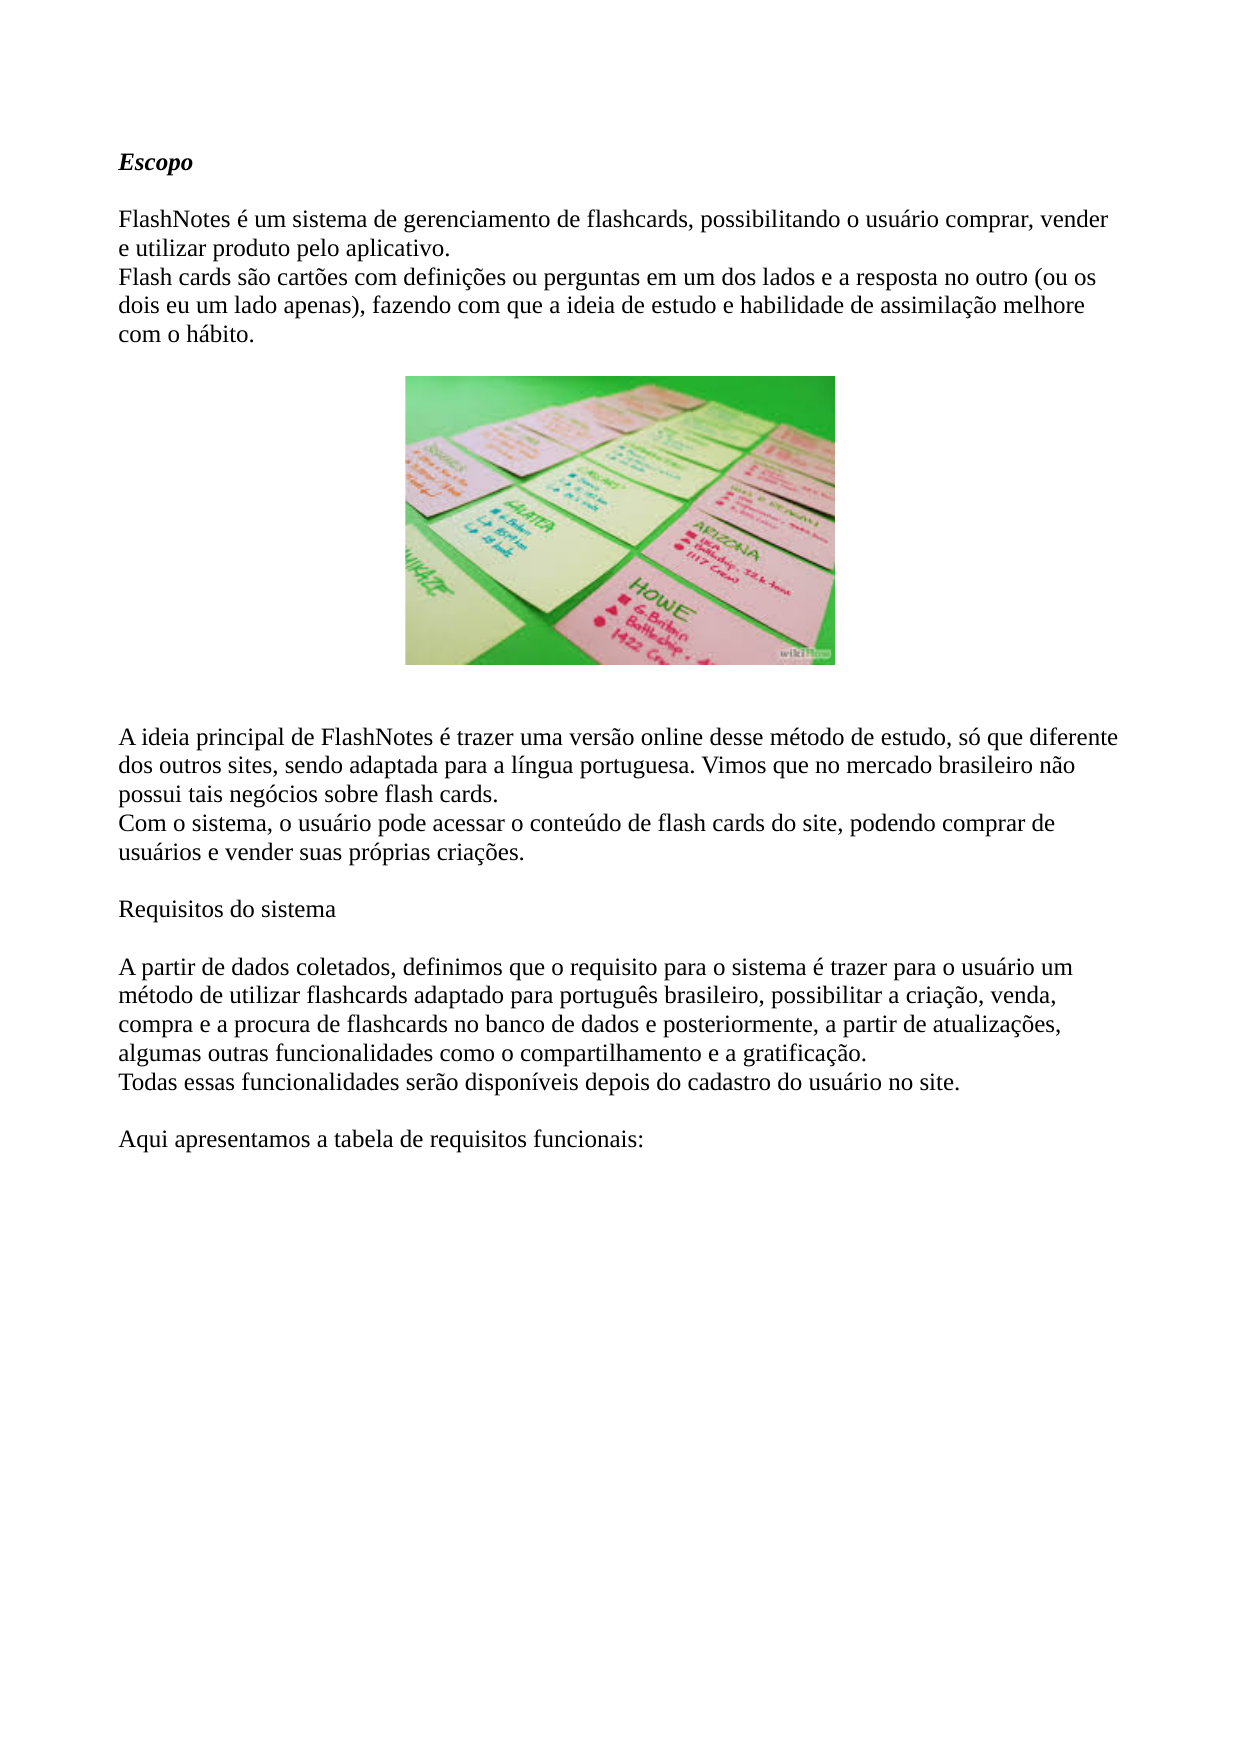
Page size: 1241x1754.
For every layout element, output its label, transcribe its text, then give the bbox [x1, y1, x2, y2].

text Flash cards são cartões com definições ou perguntas em um dos lados e a resposta no outro (ou os dois eu um lado apenas), fazendo com que a ideia de estudo e habilidade de assimilação melhore com o hábito. [118, 262, 1122, 348]
text A partir de dados coletados, definimos que o requisito para o sistema é trazer para o usuário um método de utilizar flashcards adaptado para português brasileiro, possibilitar a criação, venda, compra e a procura de flashcards no banco de dados e posteriormente, a partir de atualizações, algumas outras funcionalidades como o compartilhamento e a gratificação. [118, 952, 1122, 1067]
text Todas essas funcionalidades serão disponíveis depois do cadastro do usuário no site. [118, 1067, 1122, 1096]
text Escopo [118, 147, 1122, 176]
text Aqui apresentamos a tabela de requisitos funcionais: [118, 1096, 1122, 1153]
text Requisitos do sistema [118, 894, 1122, 923]
picture [405, 376, 835, 665]
text A ideia principal de FlashNotes é trazer uma versão online desse método de estudo, só que diferente dos outros sites, sendo adaptada para a língua portuguesa. Vimos que no mercado brasileiro não possui tais negócios sobre flash cards. [118, 722, 1122, 808]
text FlashNotes é um sistema de gerenciamento de flashcards, possibilitando o usuário comprar, vender e utilizar produto pelo aplicativo. [118, 204, 1122, 262]
text Com o sistema, o usuário pode acessar o conteúdo de flash cards do site, podendo comprar de usuários e vender suas próprias criações. [118, 808, 1122, 866]
